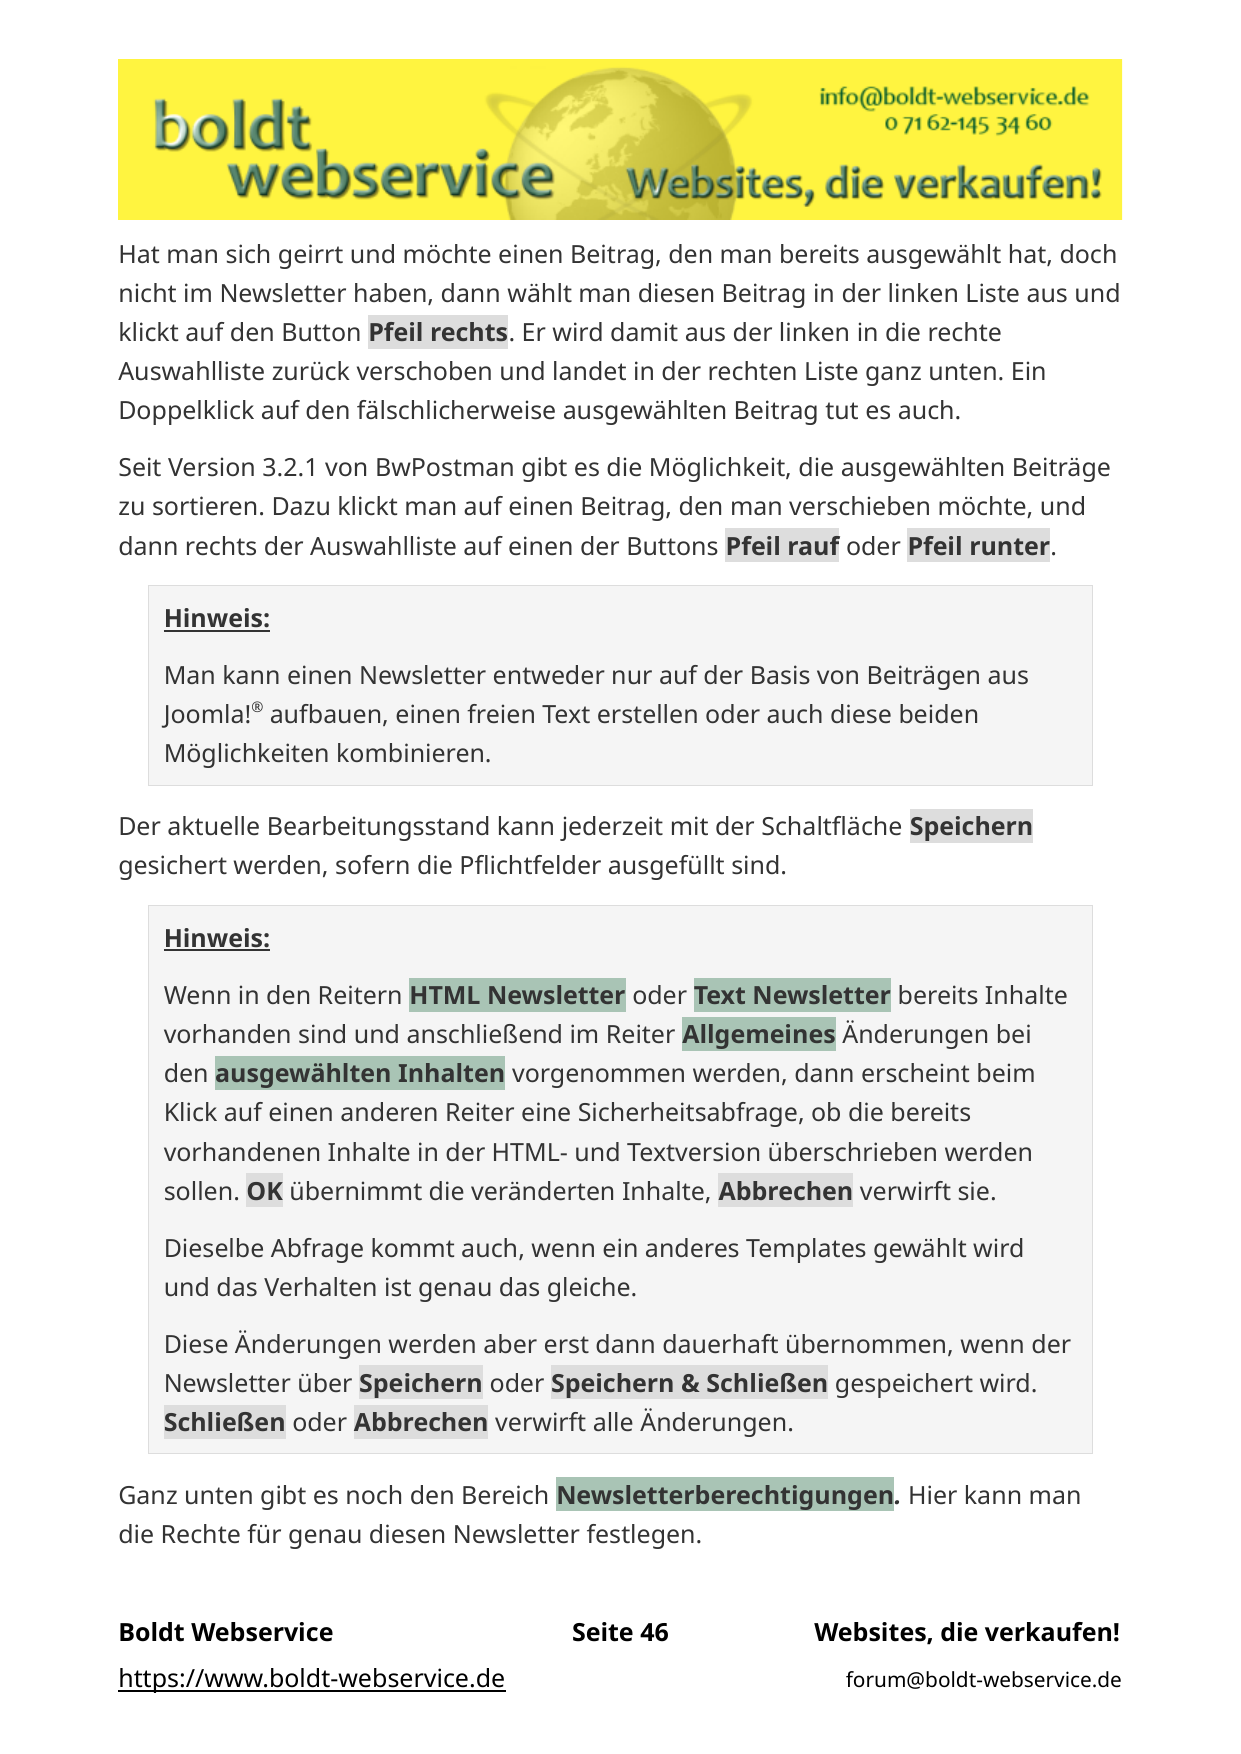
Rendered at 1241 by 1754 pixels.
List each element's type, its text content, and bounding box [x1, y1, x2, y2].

text Hinweis: [149, 906, 1092, 955]
text Man kann einen Newsletter entweder nur auf der Basis von Beiträgen aus Joomla!® aufbauen, einen freien Text erstellen oder auch diese beiden Möglichkeiten kombinieren. [149, 642, 1092, 785]
text Dieselbe Abfrage kommt auch, wenn ein anderes Templates gewählt wird und das Verhalten ist genau das gleiche. [149, 1214, 1092, 1303]
text Wenn in den Reitern HTML Newsletter oder Text Newsletter bereits Inhalte vorhanden sind und anschließend im Reiter Allgemeines Änderungen bei den ausgewählten Inhalten vorgenommen werden, dann erscheint beim Klick auf einen anderen Reiter eine Sicherheitsabfrage, ob die bereits vorhandenen Inhalte in der HTML- und Textversion überschrieben werden sollen. OK übernimmt die veränderten Inhalte, Abbrechen verwirft sie. [149, 962, 1092, 1207]
picture [118, 59, 1123, 220]
text Diese Änderungen werden aber erst dann dauerhaft übernommen, wenn der Newsletter über Speichern oder Speichern & Schließen gespeichert wird. Schließen oder Abbrechen verwirft alle Änderungen. [149, 1310, 1092, 1453]
text Seit Version 3.2.1 von BwPostman gibt es die Möglichkeit, die ausgewählten Beiträge zu sortieren. Dazu klickt man auf einen Beitrag, den man verschieben möchte, und dann rechts der Auswahlliste auf einen der Buttons Pfeil rauf oder Pfeil runter. [118, 450, 1122, 562]
text Ganz unten gibt es noch den Bereich Newsletterberechtigungen. Hier kann man die Rechte für genau diesen Newsletter festlegen. [118, 1477, 1122, 1551]
text Der aktuelle Bearbeitungsstand kann jederzeit mit der Schaltfläche Speichern gesichert werden, sofern die Pflichtfelder ausgefüllt sind. [118, 809, 1122, 882]
text Hat man sich geirrt und möchte einen Beitrag, den man bereits ausgewählt hat, doch nicht im Newsletter haben, dann wählt man diesen Beitrag in der linken Liste aus und klickt auf den Button Pfeil rechts. Er wird damit aus der linken in die rechte Auswahlliste zurück verschoben und landet in der rechten Liste ganz unten. Ein Doppelklick auf den fälschlicherweise ausgewählten Beitrag tut es auch. [118, 236, 1122, 427]
text Hinweis: [149, 586, 1092, 635]
